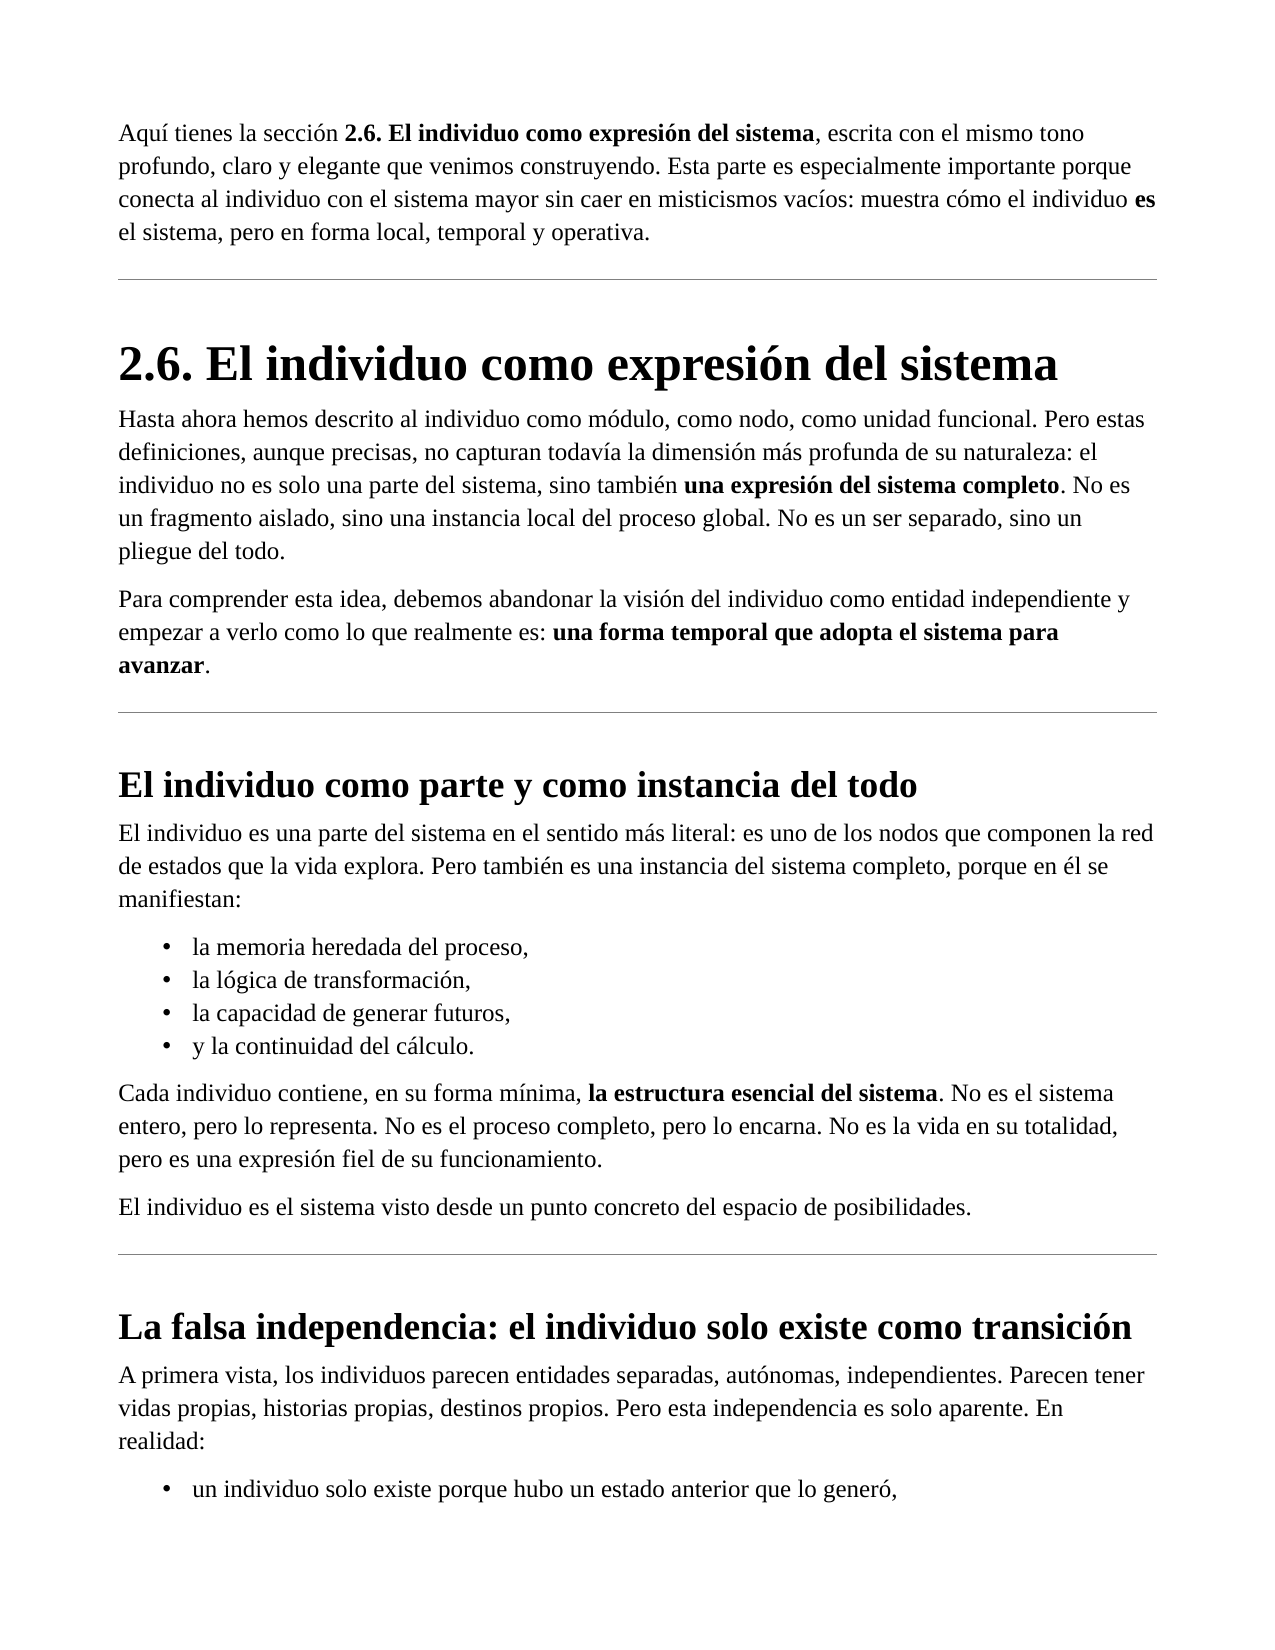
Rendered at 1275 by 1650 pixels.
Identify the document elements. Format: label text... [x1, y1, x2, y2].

text Hasta ahora hemos descrito al individuo como módulo, como nodo, como unidad funcional. Pero estas definiciones, aunque precisas, no capturan todavía la dimensión más profunda de su naturaleza: el individuo no es solo una parte del sistema, sino también una expresión del sistema completo. No es un fragmento aislado, sino una instancia local del proceso global. No es un ser separado, sino un pliegue del todo. [118, 404, 1157, 565]
list y la continuidad del cálculo. [162, 1031, 1157, 1059]
text Para comprender esta idea, debemos abandonar la visión del individuo como entidad independiente y empezar a verlo como lo que realmente es: una forma temporal que adopta el sistema para avanzar. [118, 584, 1157, 678]
text El individuo es una parte del sistema en el sentido más literal: es uno de los nodos que componen la red de estados que la vida explora. Pero también es una instancia del sistema completo, porque en él se manifiestan: [118, 818, 1157, 913]
list un individuo solo existe porque hubo un estado anterior que lo generó, [162, 1474, 1157, 1503]
text A primera vista, los individuos parecen entidades separadas, autónomas, independientes. Parecen tener vidas propias, historias propias, destinos propios. Pero esta independencia es solo aparente. En realidad: [118, 1360, 1157, 1455]
list la lógica de transformación, [162, 965, 1157, 993]
text Cada individuo contiene, en su forma mínima, la estructura esencial del sistema. No es el sistema entero, pero lo representa. No es el proceso completo, pero lo encarna. No es la vida en su totalidad, pero es una expresión fiel de su funcionamiento. [118, 1078, 1157, 1173]
text Aquí tienes la sección 2.6. El individuo como expresión del sistema, escrita con el mismo tono profundo, claro y elegante que venimos construyendo. Esta parte es especialmente importante porque conecta al individuo con el sistema mayor sin caer en misticismos vacíos: muestra cómo el individuo es el sistema, pero en forma local, temporal y operativa. [118, 118, 1157, 246]
subtitle El individuo como parte y como instancia del todo [118, 762, 1157, 806]
subtitle 2.6. El individuo como expresión del sistema [118, 334, 1157, 392]
subtitle La falsa independencia: el individuo solo existe como transición [118, 1305, 1157, 1348]
list la memoria heredada del proceso, [162, 932, 1157, 961]
text El individuo es el sistema visto desde un punto concreto del espacio de posibilidades. [118, 1192, 1157, 1221]
list la capacidad de generar futuros, [162, 998, 1157, 1027]
